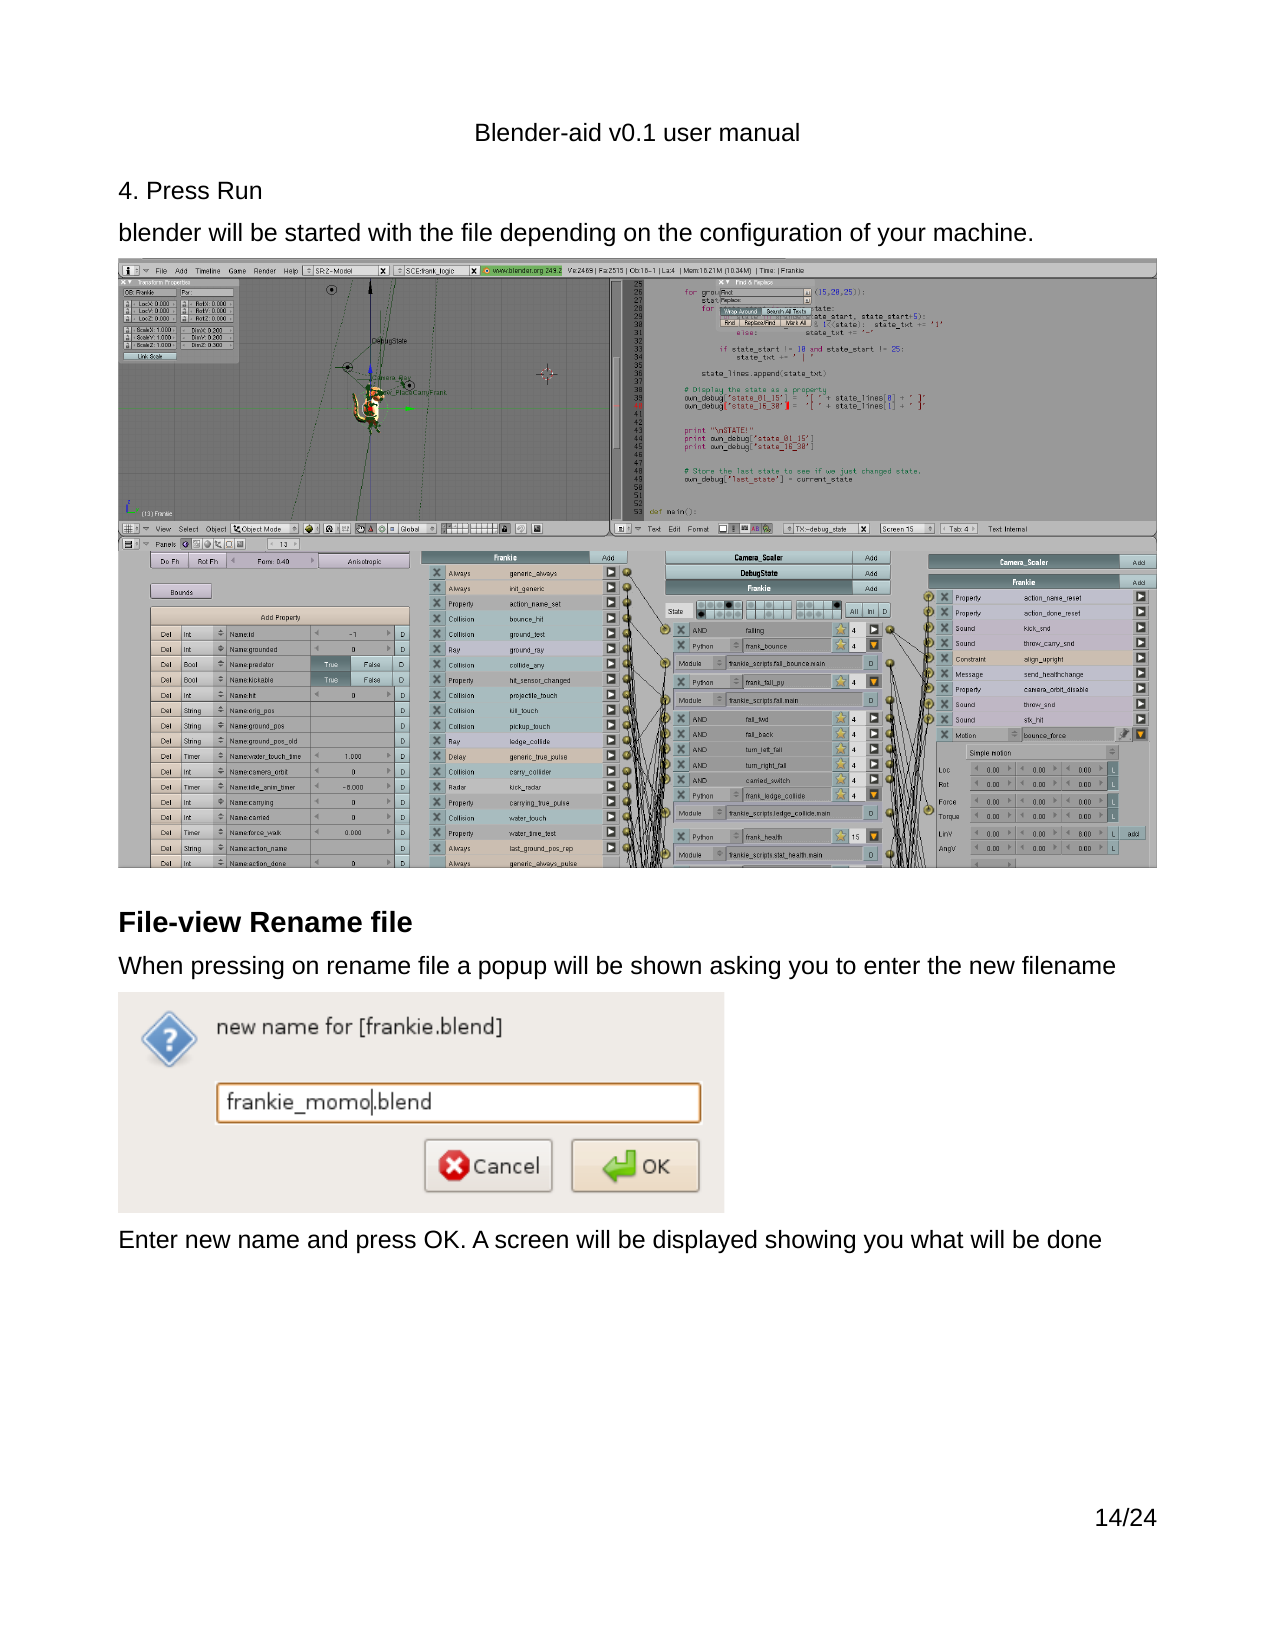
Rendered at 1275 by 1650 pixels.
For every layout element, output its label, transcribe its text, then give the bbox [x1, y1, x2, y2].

text 4. Press Run [118, 176, 1157, 205]
subtitle File-view Rename file [118, 905, 1157, 938]
picture [118, 258, 1157, 868]
text When pressing on rename file a popup will be shown asking you to enter the new filename [118, 951, 1157, 980]
picture [118, 992, 725, 1213]
text Enter new name and press OK. A screen will be displayed showing you what will be done [118, 1225, 1157, 1254]
text blender will be started with the file depending on the configuration of your machine. [118, 218, 1157, 246]
